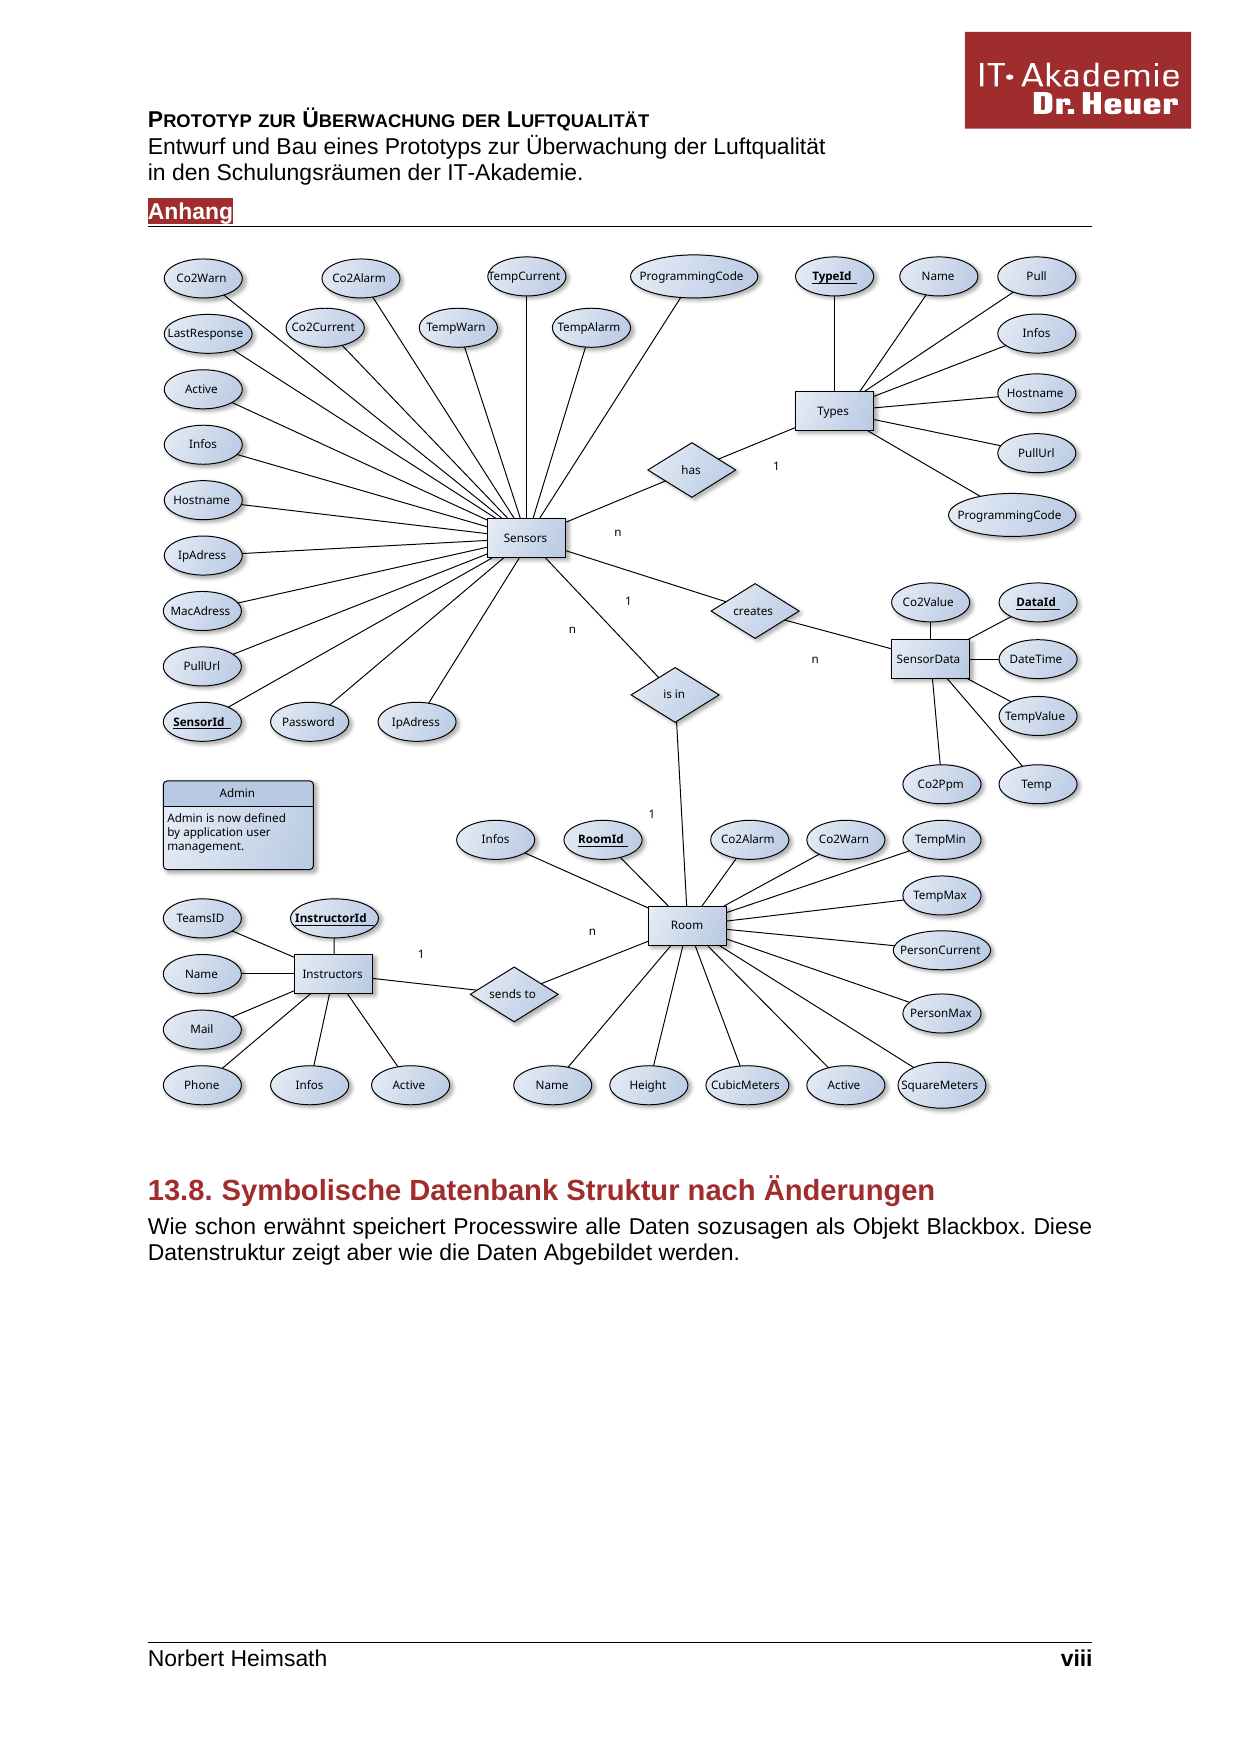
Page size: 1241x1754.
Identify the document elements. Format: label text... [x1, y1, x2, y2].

subtitle Symbolische Datenbank Struktur nach Änderungen [148, 1173, 1092, 1206]
text Wie schon erwähnt speichert Processwire alle Daten sozusagen als Objekt Blackbox. Diese Datenstruktur zeigt aber wie die Daten Abgebildet werden. [148, 1213, 1092, 1266]
